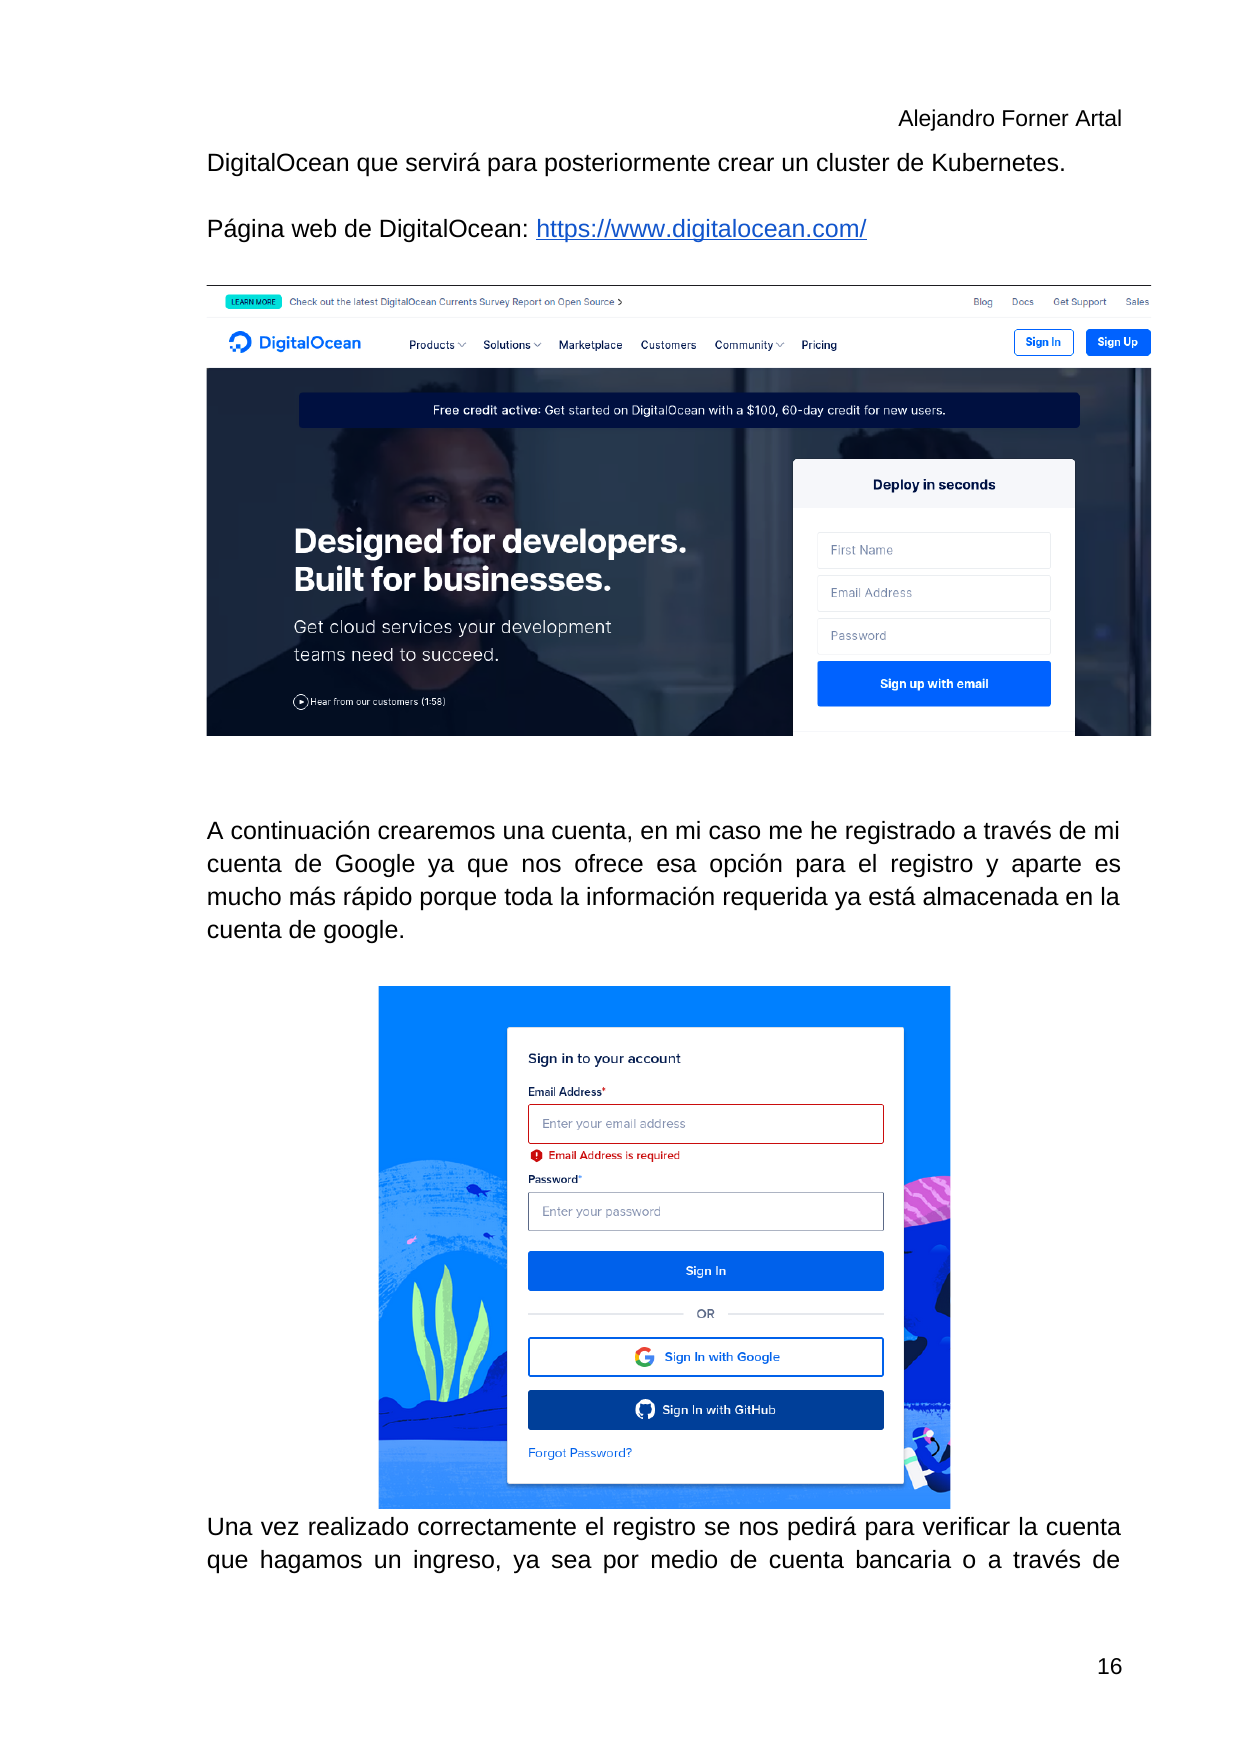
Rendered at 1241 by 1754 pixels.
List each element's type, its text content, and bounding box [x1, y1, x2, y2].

text Página web de DigitalOcean: https://www.digitalocean.com/ [207, 214, 1122, 242]
text Una vez realizado correctamente el registro se nos pedirá para verificar la cuenta que hagamos un ingreso, ya sea por medio de cuenta bancaria o a través de [207, 1512, 1122, 1574]
text A continuación crearemos una cuenta, en mi caso me he registrado a través de mi cuenta de Google ya que nos ofrece esa opción para el registro y aparte es mucho más rápido porque toda la información requerida ya está almacenada en la cuenta de google. [207, 816, 1122, 944]
picture [378, 986, 951, 1509]
picture [206, 285, 1152, 736]
text DigitalOcean que servirá para posteriormente crear un cluster de Kubernetes. [207, 148, 1122, 176]
